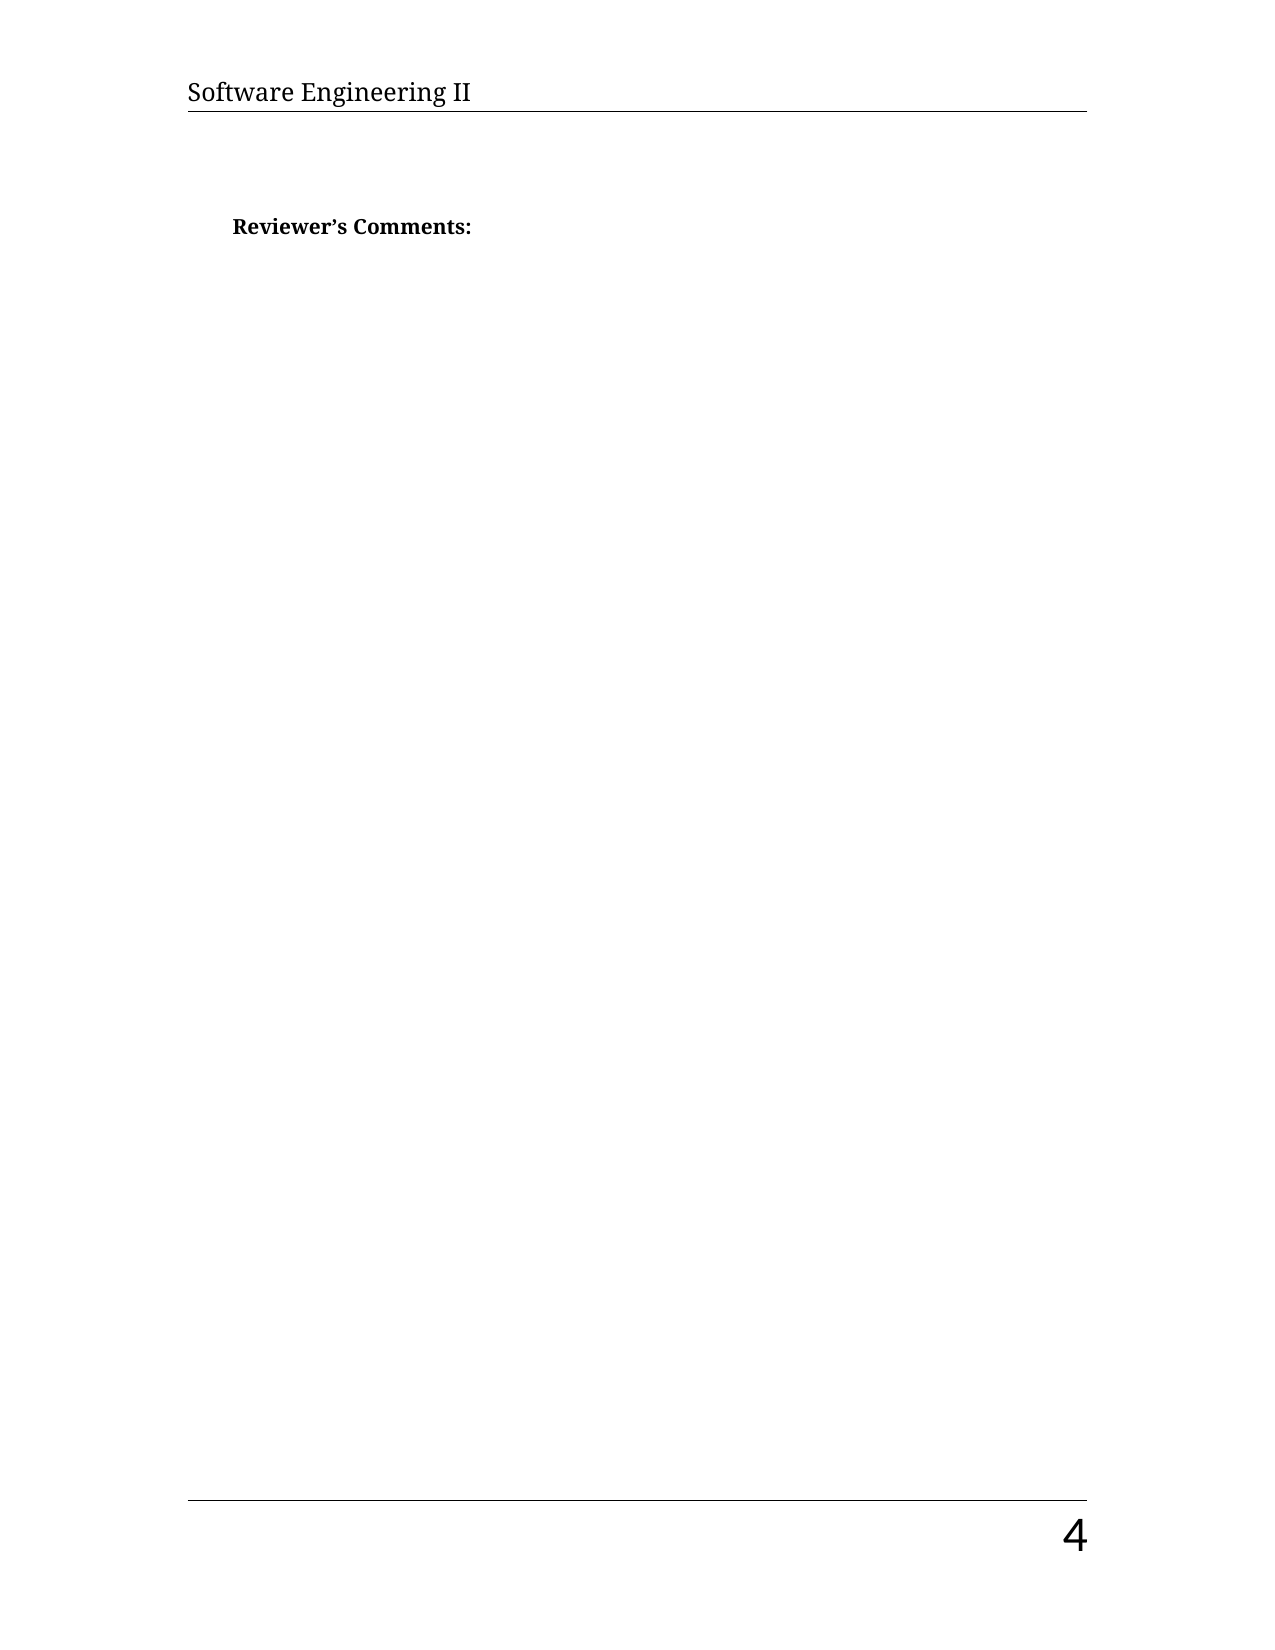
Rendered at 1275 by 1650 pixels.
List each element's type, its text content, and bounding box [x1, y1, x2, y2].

subtitle Reviewer’s Comments: [187, 203, 1087, 280]
